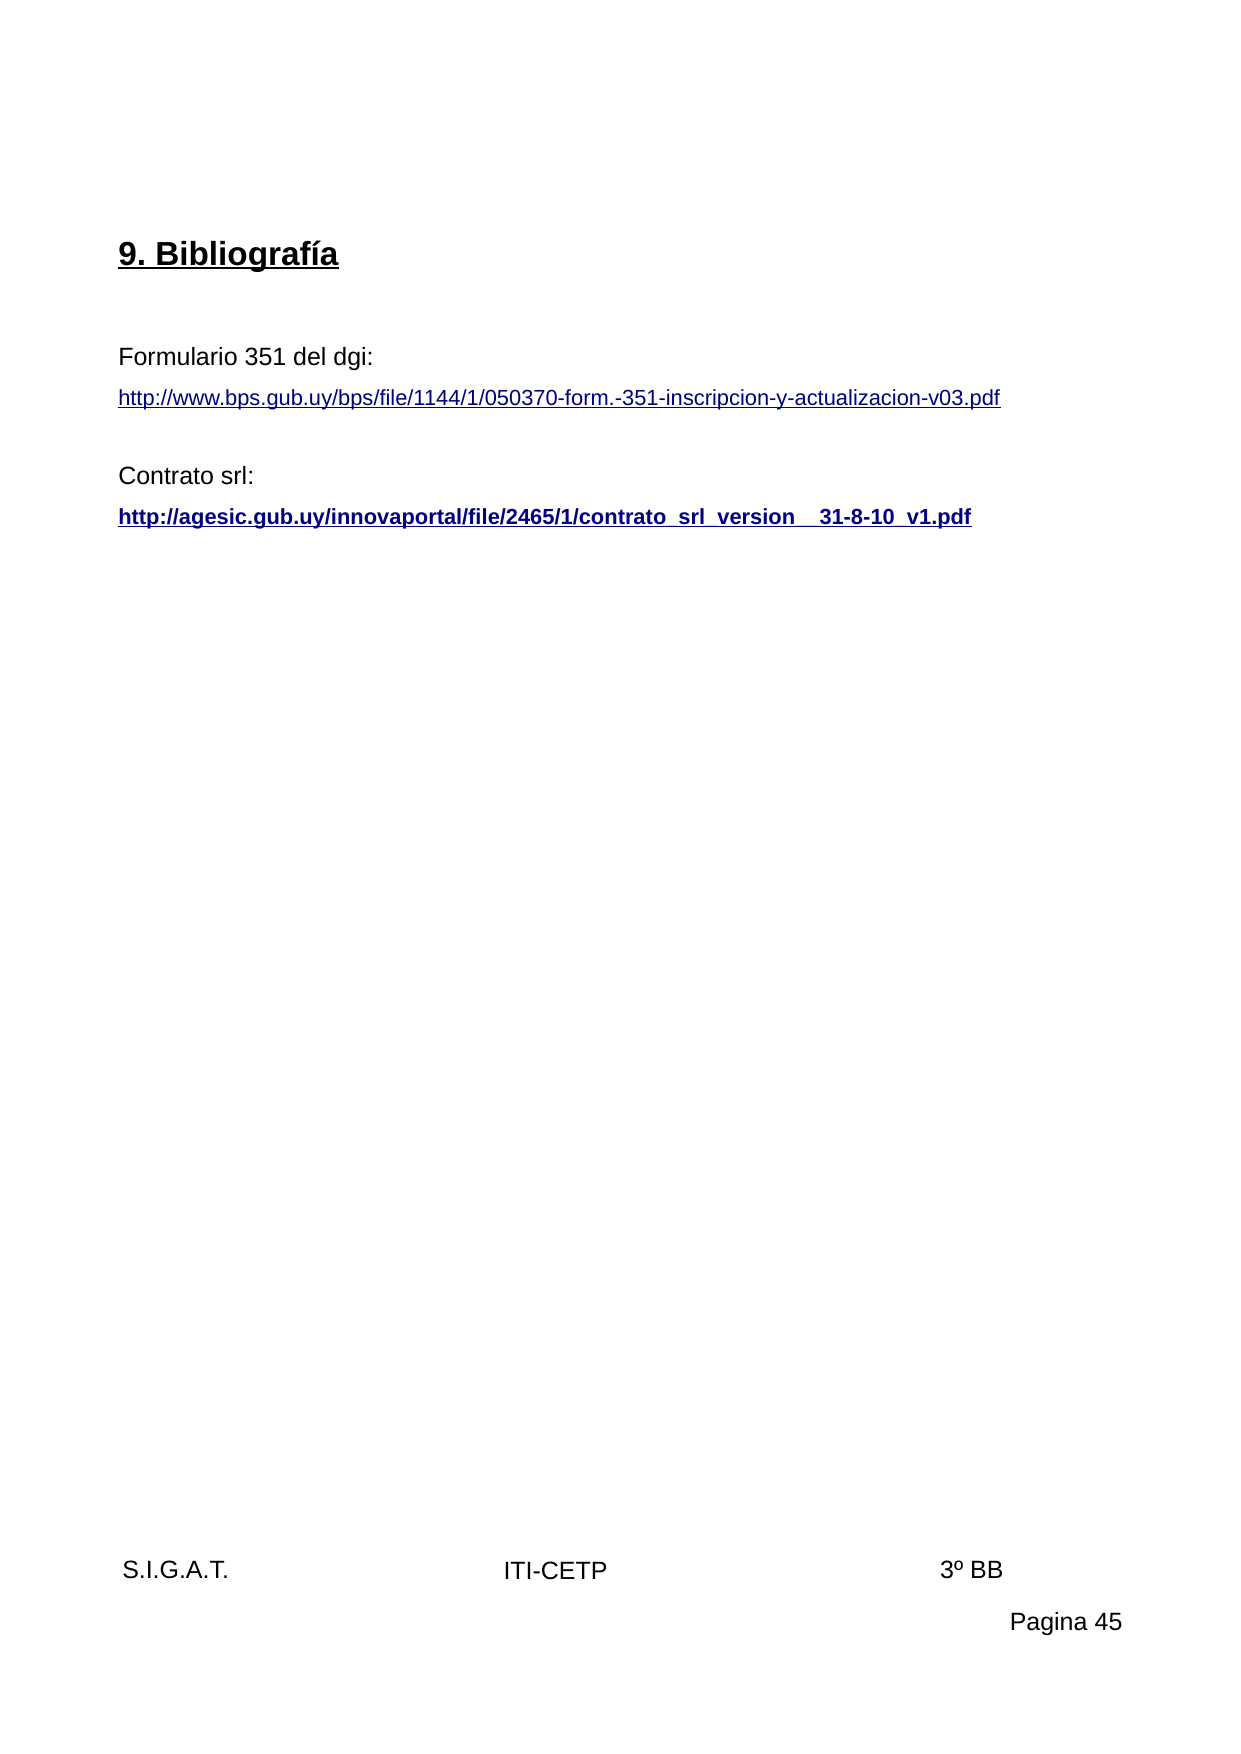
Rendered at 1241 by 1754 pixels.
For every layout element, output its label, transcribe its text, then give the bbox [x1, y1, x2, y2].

text http://www.bps.gub.uy/bps/file/1144/1/050370-form.-351-inscripcion-y-actualizacion-v03.pdf [118, 385, 1122, 410]
text Contrato srl: [118, 461, 1122, 489]
text http://agesic.gub.uy/innovaportal/file/2465/1/contrato_srl_version__31-8-10_v1.pdf [118, 504, 1122, 529]
text 9. Bibliografía [118, 234, 1122, 272]
text Formulario 351 del dgi: [118, 342, 1122, 371]
